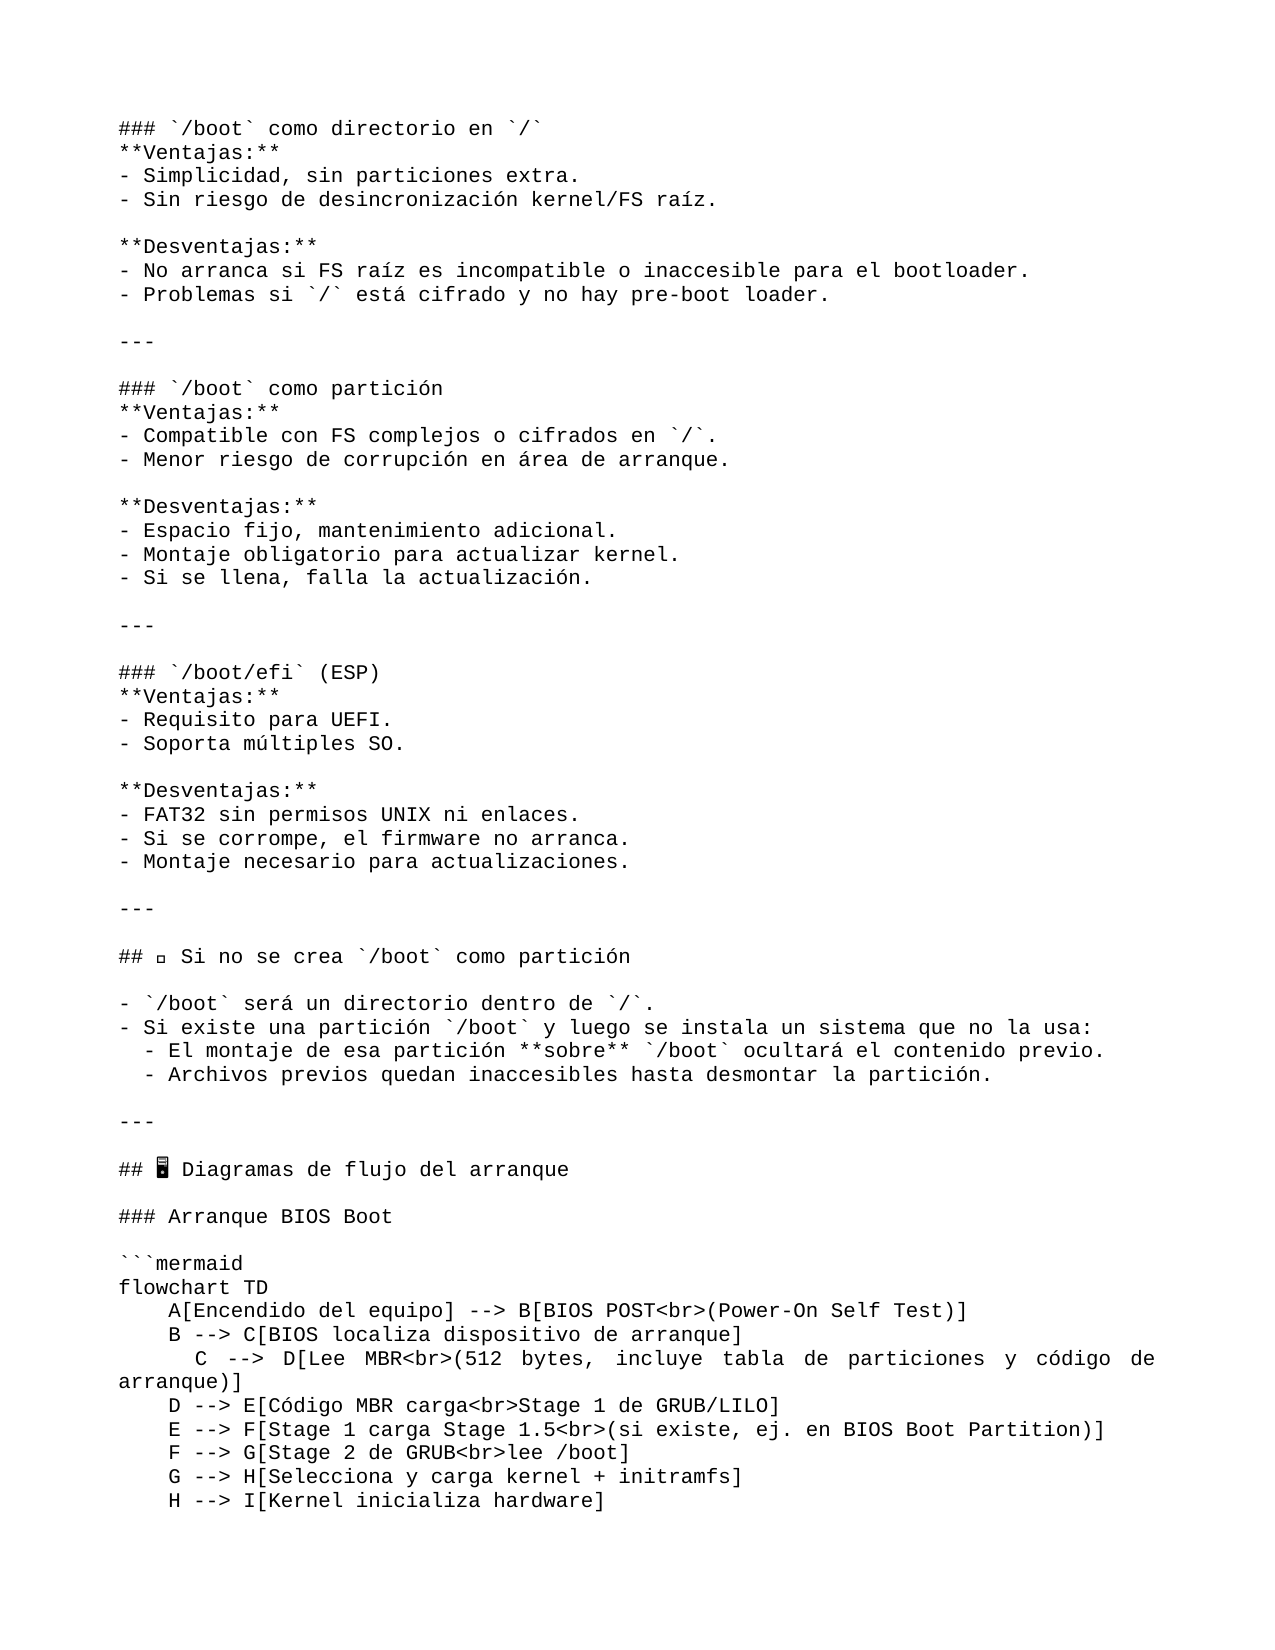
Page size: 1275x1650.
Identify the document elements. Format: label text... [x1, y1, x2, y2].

text H --> I[Kernel inicializa hardware] [118, 1489, 1157, 1513]
text - No arranca si FS raíz es incompatible o inaccesible para el bootloader. [118, 260, 1157, 284]
text --- [118, 615, 1157, 638]
text C --> D[Lee MBR<br>(512 bytes, incluye tabla de particiones y código de arranque)] [118, 1348, 1157, 1395]
text ## 🔄 Si no se crea `/boot` como partición [118, 946, 1157, 969]
text ## 🖥️ Diagramas de flujo del arranque [118, 1158, 1157, 1182]
text - Requisito para UEFI. [118, 709, 1157, 733]
text - Montaje necesario para actualizaciones. [118, 851, 1157, 875]
text - Espacio fijo, mantenimiento adicional. [118, 520, 1157, 544]
text - Si se corrompe, el firmware no arranca. [118, 827, 1157, 851]
text ### `/boot/efi` (ESP) [118, 662, 1157, 686]
text - Sin riesgo de desincronización kernel/FS raíz. [118, 189, 1157, 213]
text - `/boot` será un directorio dentro de `/`. [118, 993, 1157, 1017]
text E --> F[Stage 1 carga Stage 1.5<br>(si existe, ej. en BIOS Boot Partition)] [118, 1419, 1157, 1442]
text **Desventajas:** [118, 496, 1157, 520]
text - Montaje obligatorio para actualizar kernel. [118, 544, 1157, 567]
text --- [118, 1111, 1157, 1135]
text **Ventajas:** [118, 142, 1157, 165]
text --- [118, 898, 1157, 922]
text **Desventajas:** [118, 236, 1157, 260]
text - Soporta múltiples SO. [118, 733, 1157, 757]
text - Compatible con FS complejos o cifrados en `/`. [118, 426, 1157, 449]
text - Simplicidad, sin particiones extra. [118, 165, 1157, 189]
text D --> E[Código MBR carga<br>Stage 1 de GRUB/LILO] [118, 1395, 1157, 1419]
text **Ventajas:** [118, 402, 1157, 426]
text - Problemas si `/` está cifrado y no hay pre-boot loader. [118, 284, 1157, 307]
text - Menor riesgo de corrupción en área de arranque. [118, 449, 1157, 473]
text - FAT32 sin permisos UNIX ni enlaces. [118, 804, 1157, 827]
text flowchart TD [118, 1277, 1157, 1300]
text - Si se llena, falla la actualización. [118, 567, 1157, 591]
text ```mermaid [118, 1253, 1157, 1277]
text ### `/boot` como partición [118, 378, 1157, 402]
text --- [118, 331, 1157, 354]
text B --> C[BIOS localiza dispositivo de arranque] [118, 1324, 1157, 1348]
text F --> G[Stage 2 de GRUB<br>lee /boot] [118, 1442, 1157, 1466]
text ### Arranque BIOS Boot [118, 1206, 1157, 1229]
text **Ventajas:** [118, 686, 1157, 709]
text **Desventajas:** [118, 780, 1157, 804]
text - Si existe una partición `/boot` y luego se instala un sistema que no la usa: [118, 1017, 1157, 1040]
text ### `/boot` como directorio en `/` [118, 118, 1157, 142]
text A[Encendido del equipo] --> B[BIOS POST<br>(Power-On Self Test)] [118, 1300, 1157, 1324]
text - El montaje de esa partición **sobre** `/boot` ocultará el contenido previo. [118, 1040, 1157, 1064]
text - Archivos previos quedan inaccesibles hasta desmontar la partición. [118, 1064, 1157, 1088]
text G --> H[Selecciona y carga kernel + initramfs] [118, 1466, 1157, 1489]
